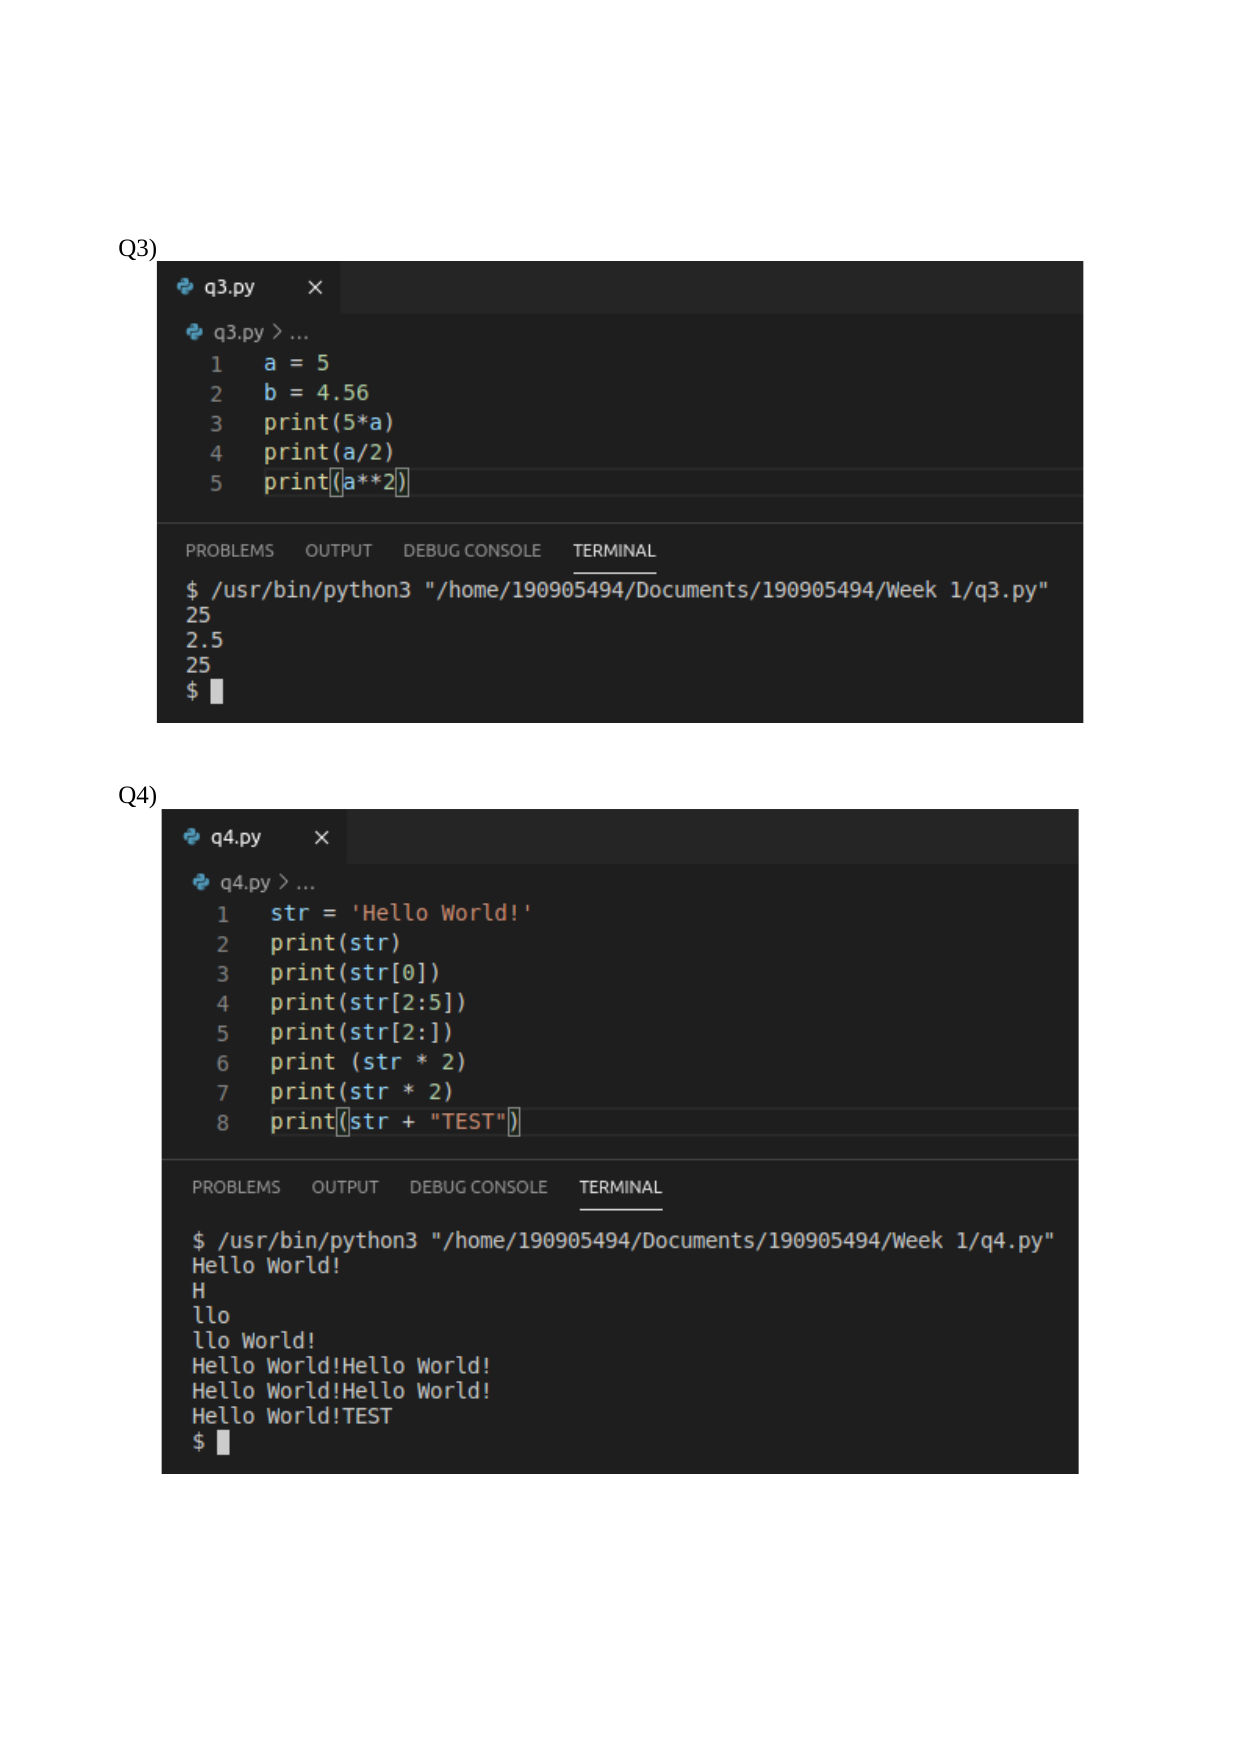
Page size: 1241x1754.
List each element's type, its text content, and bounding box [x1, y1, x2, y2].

text Q4) [118, 780, 1122, 809]
picture [156, 261, 1084, 723]
text Q3) [118, 233, 1122, 262]
picture [161, 809, 1079, 1474]
